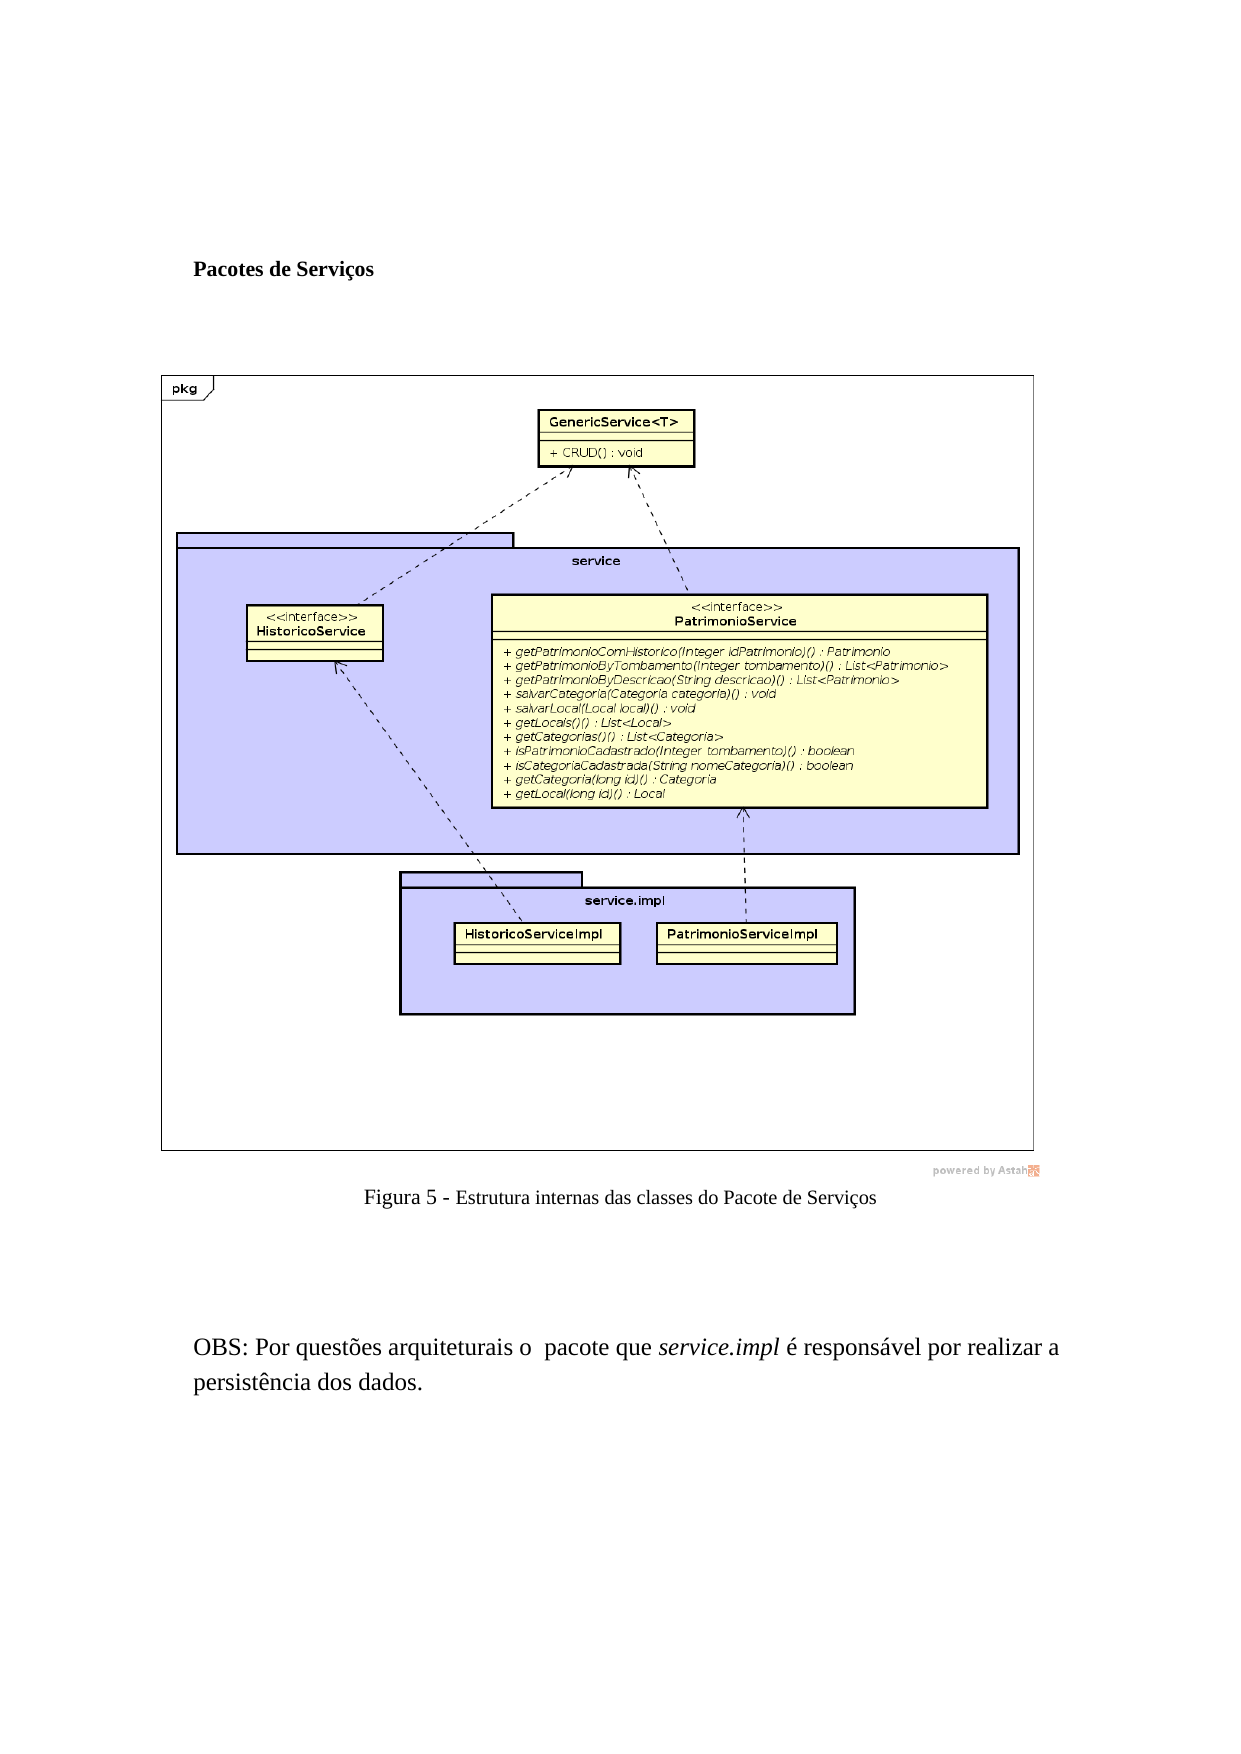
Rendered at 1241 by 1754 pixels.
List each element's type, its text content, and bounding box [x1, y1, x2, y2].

text Figura 5 - Estrutura internas das classes do Pacote de Serviços [118, 355, 1122, 1209]
text OBS: Por questões arquiteturais o pacote que service.impl é responsável por realizar a persistência dos dados. [193, 1332, 1122, 1396]
picture [151, 365, 1043, 1180]
text Pacotes de Serviços [193, 256, 1122, 281]
